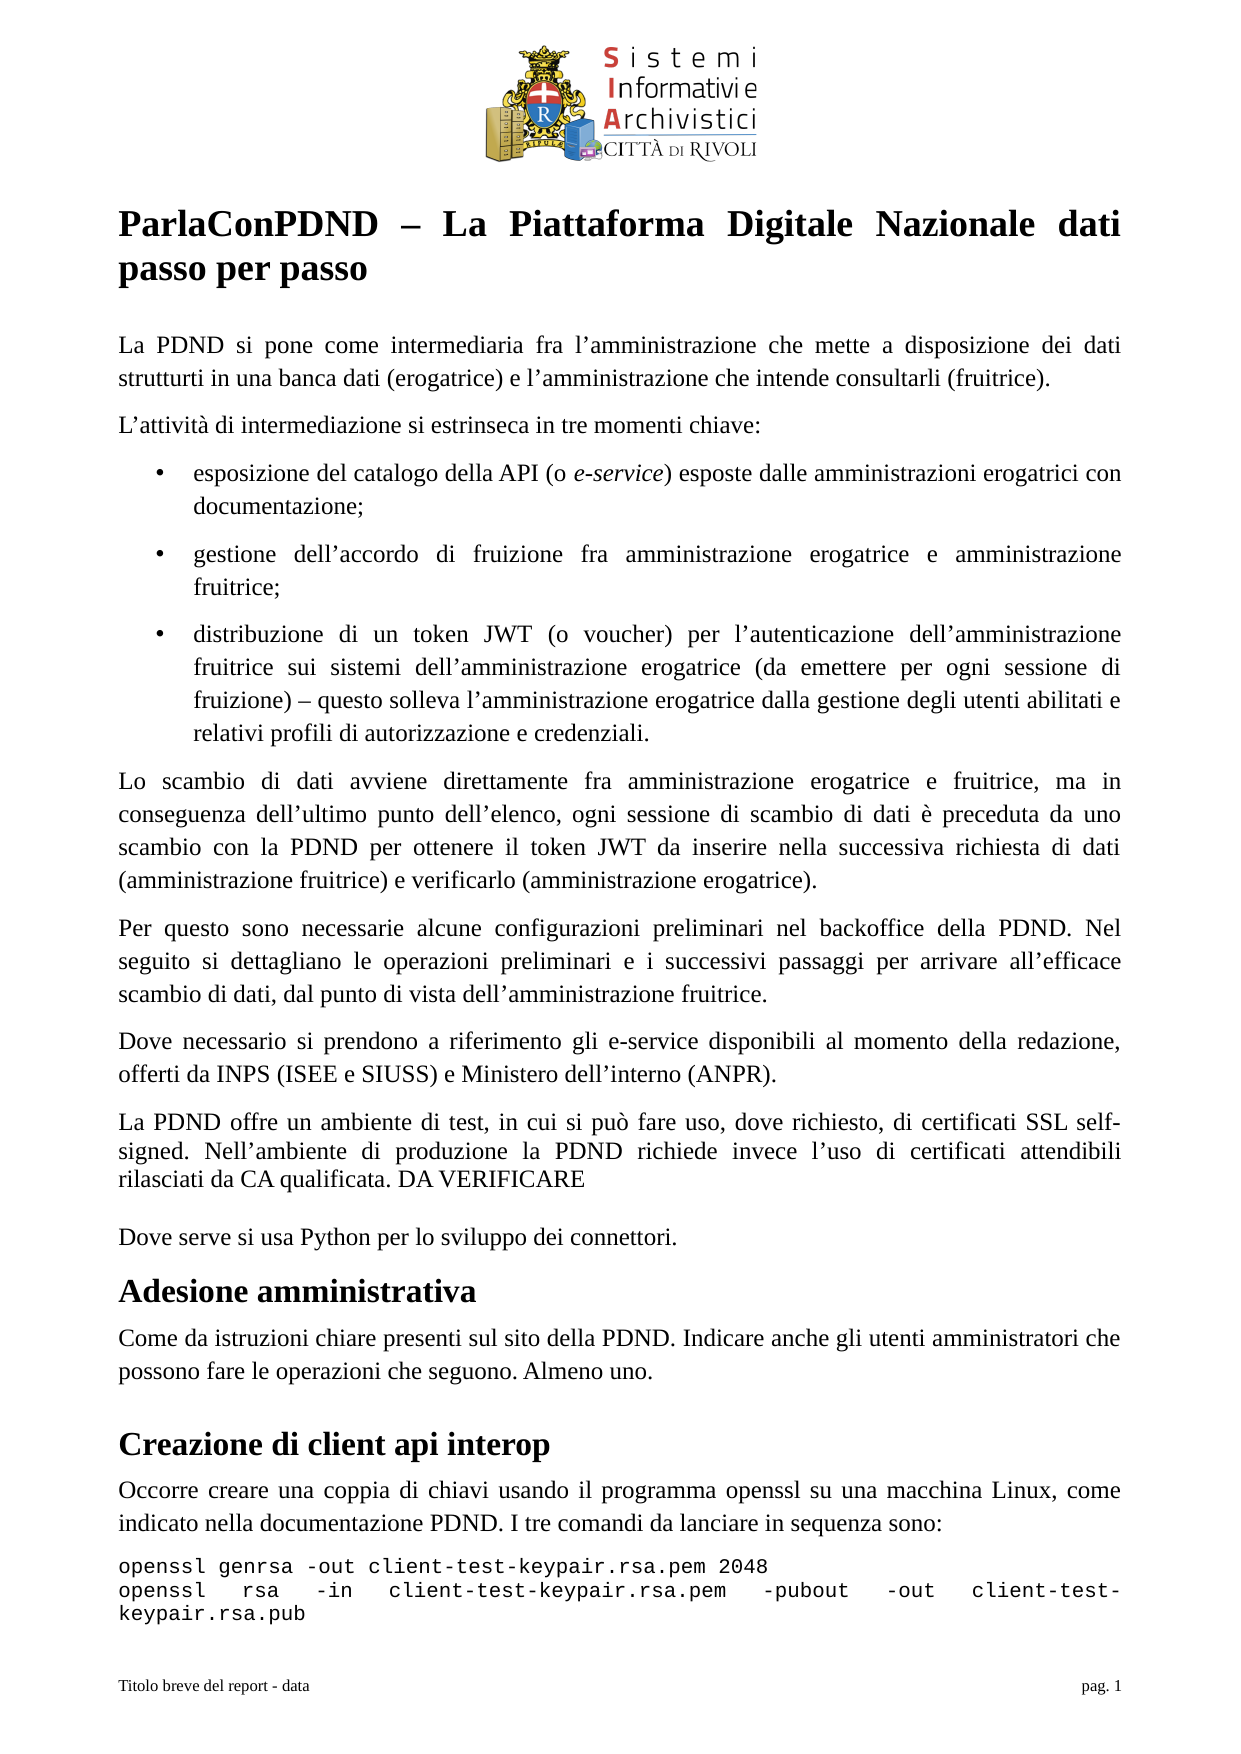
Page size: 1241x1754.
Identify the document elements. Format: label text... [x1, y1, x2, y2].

subtitle Adesione amministrativa [118, 1272, 1122, 1310]
text Per questo sono necessarie alcune configurazioni preliminari nel backoffice della PDND. Nel seguito si dettagliano le operazioni preliminari e i successivi passaggi per arrivare all’efficace scambio di dati, dal punto di vista dell’amministrazione fruitrice. [118, 913, 1122, 1007]
picture [483, 41, 757, 167]
text La PDND si pone come intermediaria fra l’amministrazione che mette a disposizione dei dati strutturti in una banca dati (erogatrice) e l’amministrazione che intende consultarli (fruitrice). [118, 330, 1122, 392]
list gestione dell’accordo di fruizione fra amministrazione erogatrice e amministrazione fruitrice; [156, 539, 1122, 601]
text Dove serve si usa Python per lo sviluppo dei connettori. [118, 1222, 1122, 1251]
text L’attività di intermediazione si estrinseca in tre momenti chiave: [118, 411, 1122, 439]
text openssl rsa -in client-test-keypair.rsa.pem -pubout -out client-test-keypair.rsa.pub [118, 1579, 1122, 1627]
text Dove necessario si prendono a riferimento gli e-service disponibili al momento della redazione, offerti da INPS (ISEE e SIUSS) e Ministero dell’interno (ANPR). [118, 1026, 1122, 1088]
subtitle Creazione di client api interop [118, 1424, 1122, 1463]
text openssl genrsa -out client-test-keypair.rsa.pem 2048 [118, 1556, 1122, 1579]
list distribuzione di un token JWT (o voucher) per l’autenticazione dell’amministrazione fruitrice sui sistemi dell’amministrazione erogatrice (da emettere per ogni sessione di fruizione) – questo solleva l’amministrazione erogatrice dalla gestione degli utenti abilitati e relativi profili di autorizzazione e credenziali. [156, 619, 1122, 747]
list esposizione del catalogo della API (o e-service) esposte dalle amministrazioni erogatrici con documentazione; [156, 458, 1122, 520]
text Lo scambio di dati avviene direttamente fra amministrazione erogatrice e fruitrice, ma in conseguenza dell’ultimo punto dell’elenco, ogni sessione di scambio di dati è preceduta da uno scambio con la PDND per ottenere il token JWT da inserire nella successiva richiesta di dati (amministrazione fruitrice) e verificarlo (amministrazione erogatrice). [118, 766, 1122, 894]
subtitle ParlaConPDND – La Piattaforma Digitale Nazionale dati passo per passo [118, 201, 1122, 289]
text Come da istruzioni chiare presenti sul sito della PDND. Indicare anche gli utenti amministratori che possono fare le operazioni che seguono. Almeno uno. [118, 1323, 1122, 1384]
text Occorre creare una coppia di chiavi usando il programma openssl su una macchina Linux, come indicato nella documentazione PDND. I tre comandi da lanciare in sequenza sono: [118, 1475, 1122, 1537]
text La PDND offre un ambiente di test, in cui si può fare uso, dove richiesto, di certificati SSL self-signed. Nell’ambiente di produzione la PDND richiede invece l’uso di certificati attendibili rilasciati da CA qualificata. DA VERIFICARE [118, 1107, 1122, 1193]
